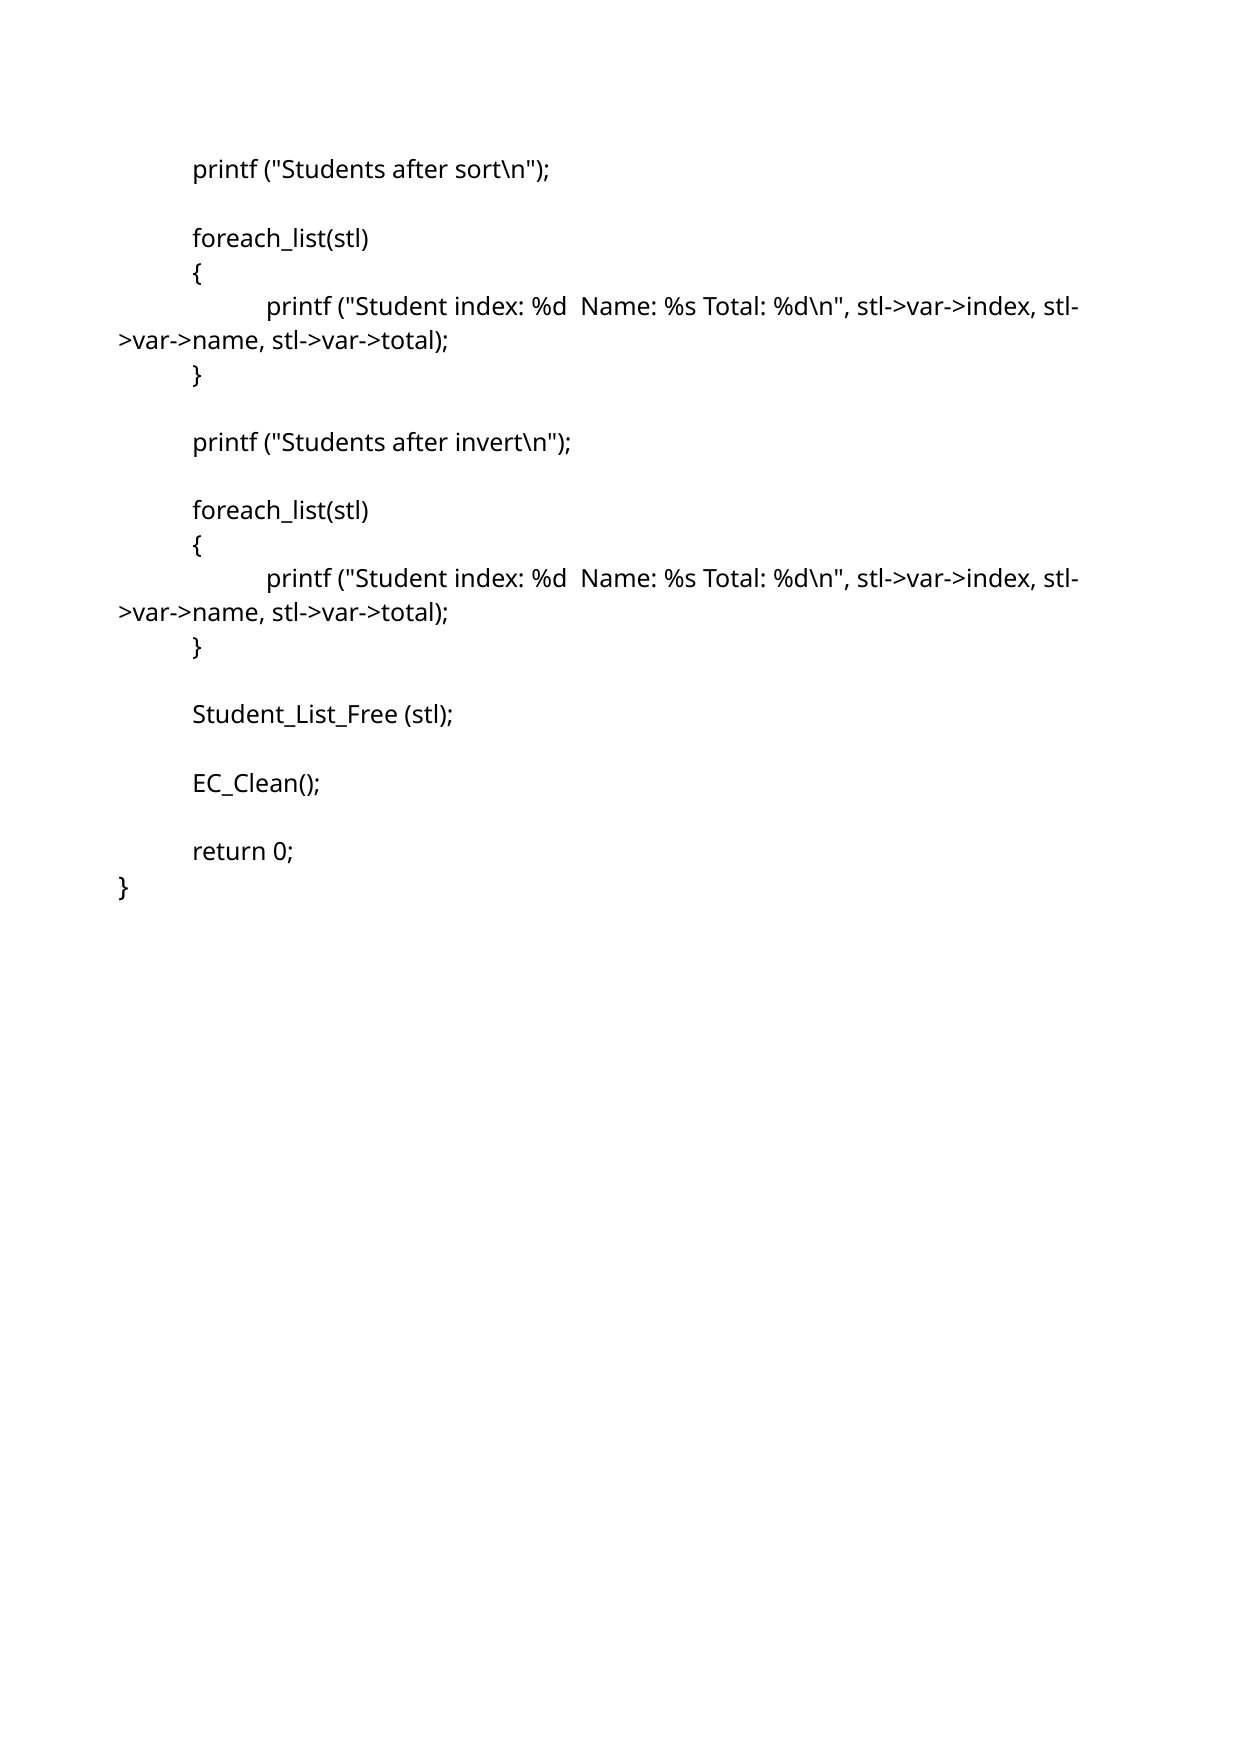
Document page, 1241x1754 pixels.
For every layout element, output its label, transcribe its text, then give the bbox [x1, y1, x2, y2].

text EC_Clean(); [118, 765, 1122, 799]
text printf ("Students after invert\n"); [118, 425, 1122, 459]
text return 0; [118, 833, 1122, 867]
text } [118, 867, 1122, 904]
text } [118, 629, 1122, 663]
text Student_List_Free (stl); [118, 697, 1122, 731]
text { [118, 527, 1122, 561]
text { [118, 254, 1122, 288]
text } [118, 357, 1122, 391]
text printf ("Student index: %d Name: %s Total: %d\n", stl->var->index, stl->var->name, stl->var->total); [118, 561, 1122, 629]
text foreach_list(stl) [118, 220, 1122, 254]
text printf ("Student index: %d Name: %s Total: %d\n", stl->var->index, stl->var->name, stl->var->total); [118, 288, 1122, 357]
text printf ("Students after sort\n"); [118, 152, 1122, 186]
text foreach_list(stl) [118, 493, 1122, 527]
